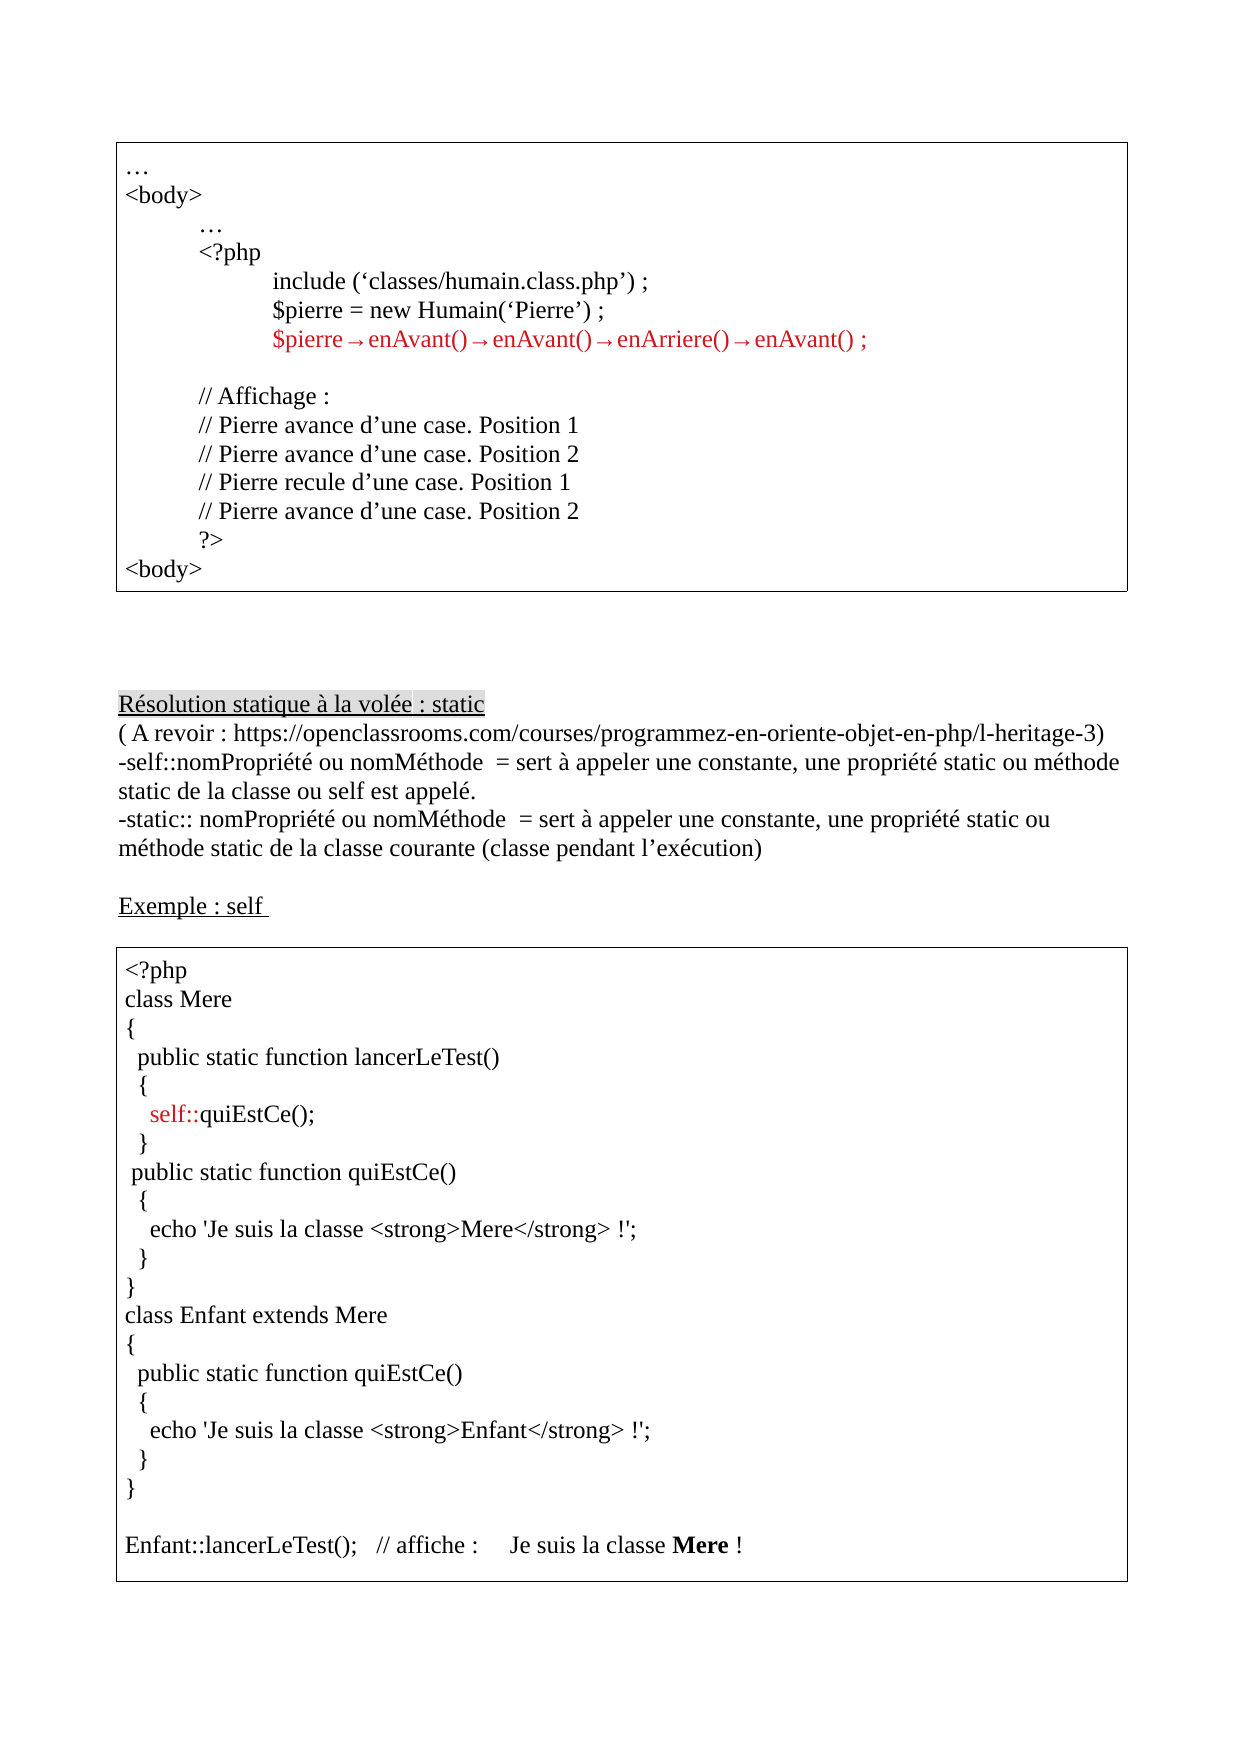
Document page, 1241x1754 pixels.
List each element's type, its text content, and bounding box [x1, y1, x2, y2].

text echo 'Je suis la classe <strong>Enfant</strong> !'; [124, 1416, 1118, 1444]
text … [124, 151, 1118, 180]
text ?> [124, 525, 1118, 554]
text // Pierre avance d’une case. Position 2 [124, 439, 1118, 467]
text $pierre = new Humain(‘Pierre’) ; [124, 295, 1118, 324]
text { [124, 1387, 1118, 1416]
text Enfant::lancerLeTest(); // affiche : Je suis la classe Mere ! [124, 1531, 1118, 1559]
text <body> [124, 180, 1118, 209]
text class Mere [124, 984, 1118, 1013]
text <?php [124, 237, 1118, 266]
text include (‘classes/humain.class.php’) ; [124, 266, 1118, 295]
text } [124, 1243, 1118, 1272]
text { [124, 1071, 1118, 1099]
text <?php [124, 956, 1118, 984]
text Résolution statique à la volée : static [118, 689, 1122, 718]
text Exemple : self [118, 891, 1122, 919]
text public static function quiEstCe() [124, 1358, 1118, 1387]
text } [124, 1272, 1118, 1301]
text ( A revoir : https://openclassrooms.com/courses/programmez-en-oriente-objet-en-php/l-heritage-3) [118, 718, 1122, 747]
text } [124, 1128, 1118, 1157]
text { [124, 1329, 1118, 1358]
text { [124, 1186, 1118, 1214]
text class Enfant extends Mere [124, 1301, 1118, 1329]
text public static function quiEstCe() [124, 1157, 1118, 1186]
text $pierre→enAvant()→enAvant()→enArriere()→enAvant() ; [124, 324, 1118, 352]
text // Pierre avance d’une case. Position 1 [124, 410, 1118, 439]
text public static function lancerLeTest() [124, 1042, 1118, 1071]
text // Affichage : [124, 381, 1118, 410]
text echo 'Je suis la classe <strong>Mere</strong> !'; [124, 1214, 1118, 1243]
text <body> [124, 554, 1118, 582]
text { [124, 1013, 1118, 1042]
text self::quiEstCe(); [124, 1099, 1118, 1128]
text } [124, 1473, 1118, 1502]
text } [124, 1444, 1118, 1473]
text -static:: nomPropriété ou nomMéthode = sert à appeler une constante, une propriété static ou méthode static de la classe courante (classe pendant l’exécution) [118, 804, 1122, 862]
text // Pierre avance d’une case. Position 2 [124, 496, 1118, 525]
text // Pierre recule d’une case. Position 1 [124, 467, 1118, 496]
text … [124, 209, 1118, 237]
text -self::nomPropriété ou nomMéthode = sert à appeler une constante, une propriété static ou méthode static de la classe ou self est appelé. [118, 747, 1122, 804]
